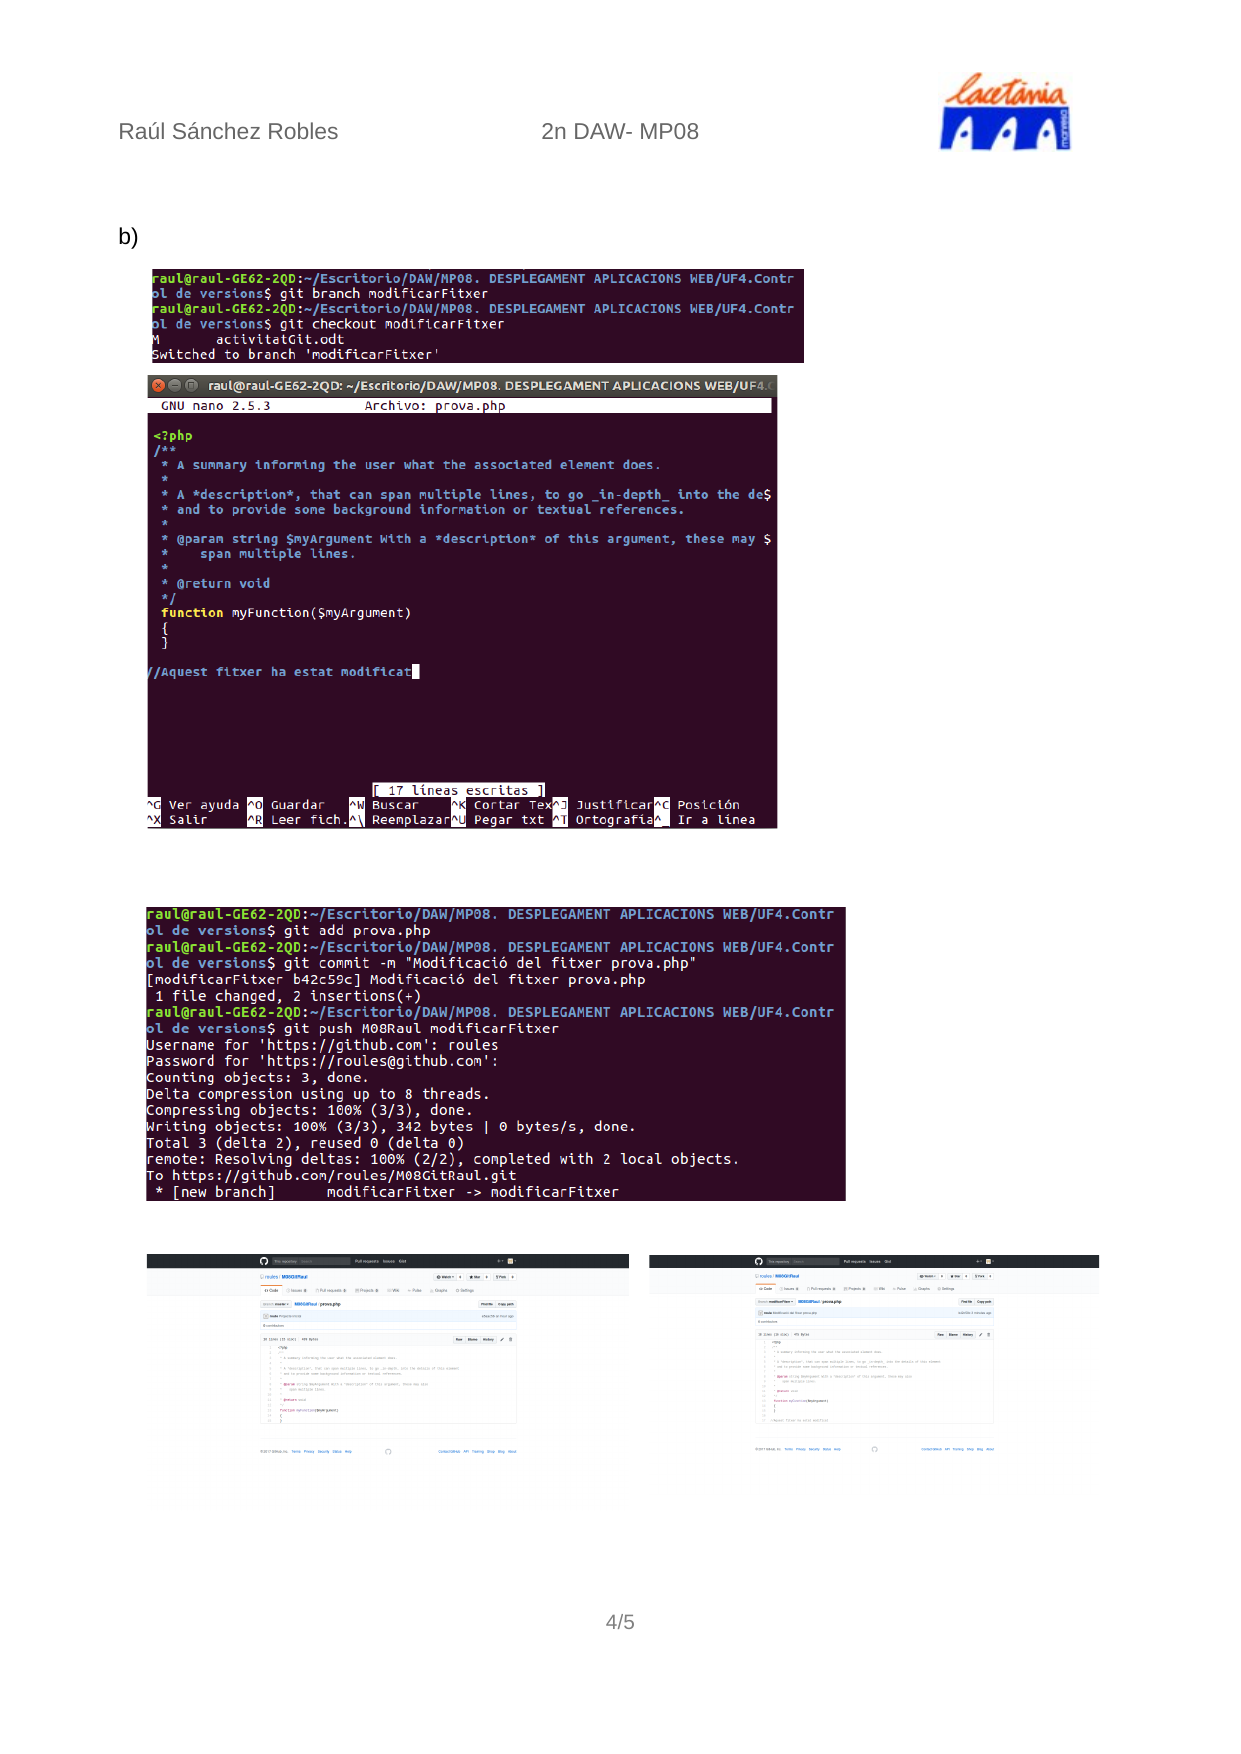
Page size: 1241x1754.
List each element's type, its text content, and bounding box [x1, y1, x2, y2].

picture [147, 375, 778, 829]
picture [152, 269, 804, 363]
picture [146, 907, 846, 1201]
picture [649, 1255, 1100, 1495]
text b) [118, 223, 1122, 249]
picture [938, 72, 1073, 152]
picture [146, 1254, 629, 1511]
